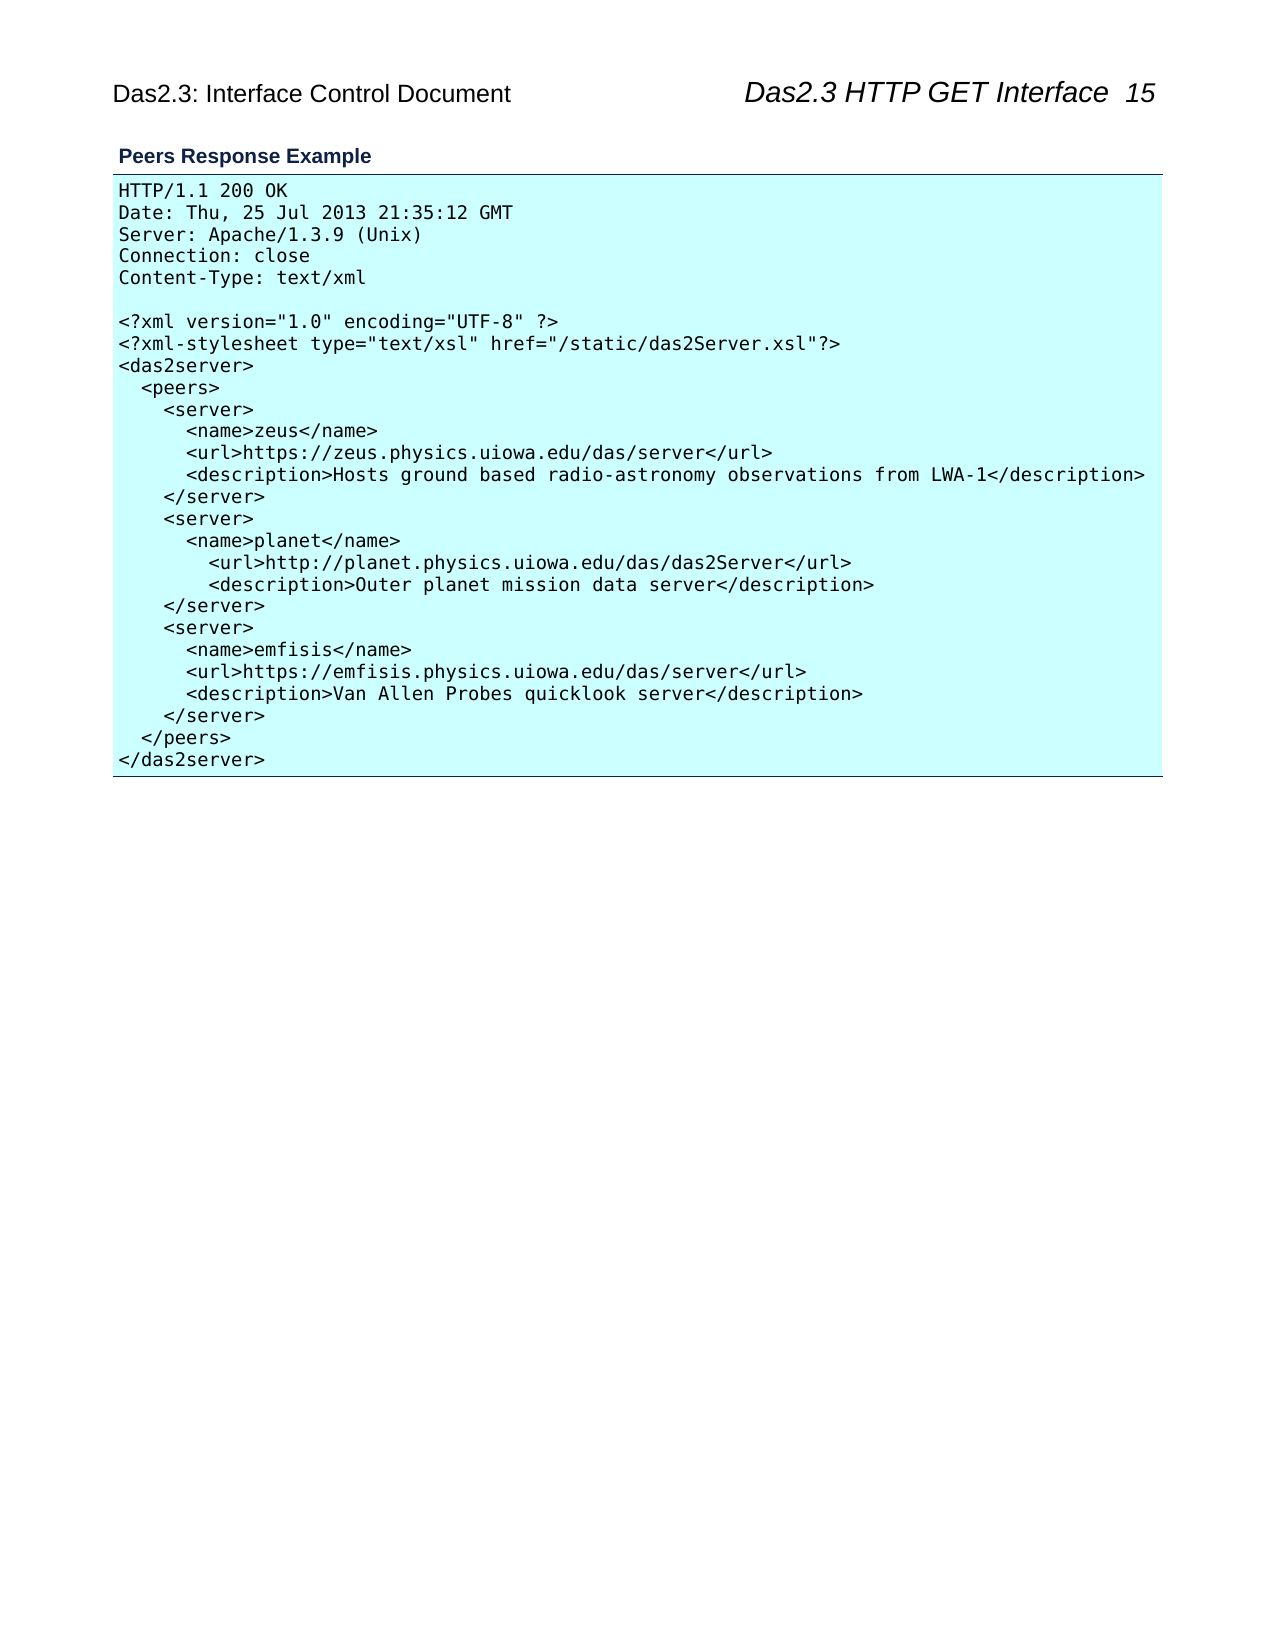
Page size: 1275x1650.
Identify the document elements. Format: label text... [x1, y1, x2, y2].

table_header Peers Response Example [113, 139, 1162, 174]
table_cell HTTP/1.1 200 OK Date: Thu, 25 Jul 2013 21:35:12 GMT Server: Apache/1.3.9 (Unix) Connection: close Content-Type: text/xml <?xml version="1.0" encoding="UTF-8" ?> <?xml-stylesheet type="text/xsl" href="/static/das2Server.xsl"?> <das2server> <peers> <server> <name>zeus</name> <url>https://zeus.physics.uiowa.edu/das/server</url> <description>Hosts ground based radio-astronomy observations from LWA-1</description> </server> <server> <name>planet</name> <url>http://planet.physics.uiowa.edu/das/das2Server</url> <description>Outer planet mission data server</description> </server> <server> <name>emfisis</name> <url>https://emfisis.physics.uiowa.edu/das/server</url> <description>Van Allen Probes quicklook server</description> </server> </peers> </das2server> [113, 175, 1162, 776]
